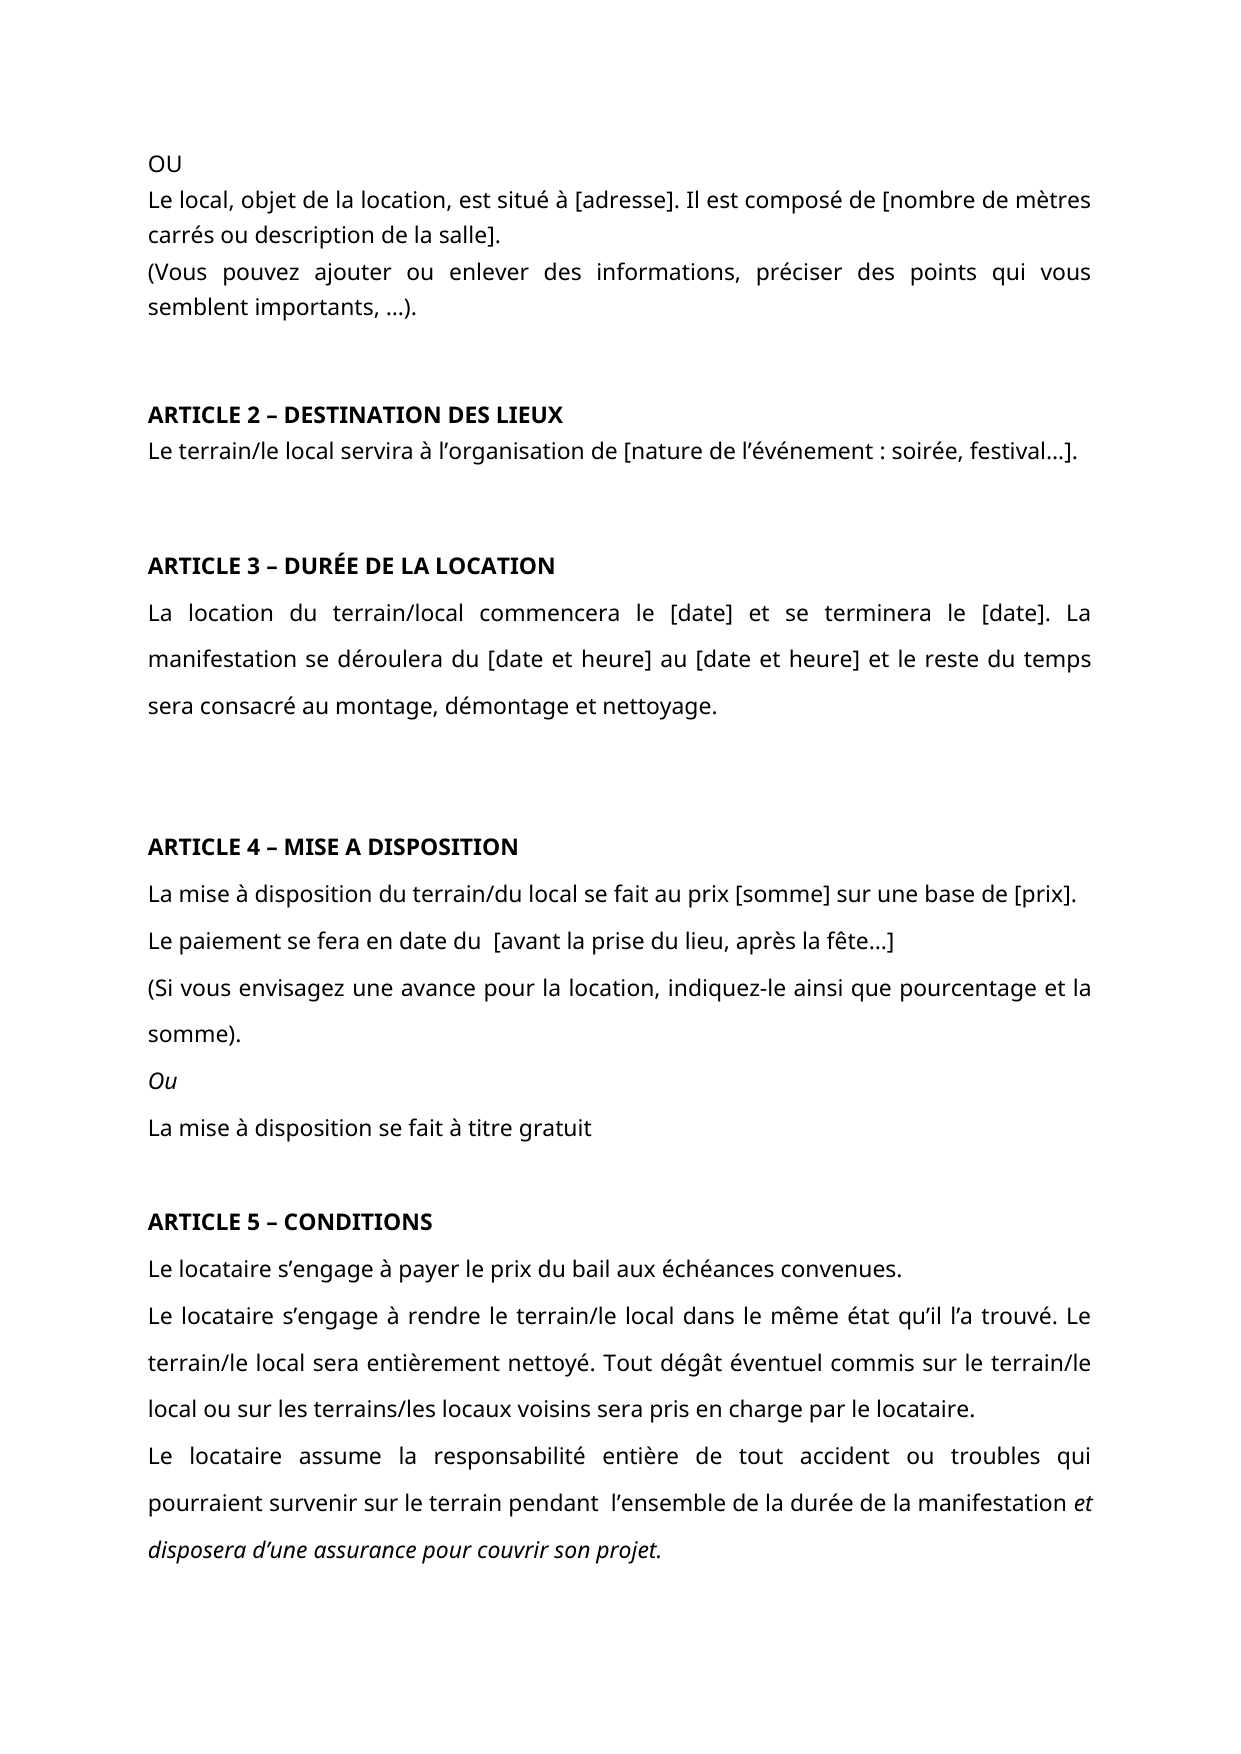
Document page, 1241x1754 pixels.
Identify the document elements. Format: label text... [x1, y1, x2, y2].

text La location du terrain/local commencera le [date] et se terminera le [date]. La manifestation se déroulera du [date et heure] au [date et heure] et le reste du temps sera consacré au montage, démontage et nettoyage. [148, 597, 1093, 722]
text ARTICLE 5 – CONDITIONS [148, 1206, 1093, 1237]
text Le paiement se fera en date du [avant la prise du lieu, après la fête…] [148, 925, 1093, 956]
text ARTICLE 4 – MISE A DISPOSITION [148, 831, 1093, 862]
text ARTICLE 2 – DESTINATION DES LIEUX [148, 399, 1093, 430]
text ARTICLE 3 – DURÉE DE LA LOCATION [148, 550, 1093, 581]
text Le local, objet de la location, est situé à [adresse]. Il est composé de [nombre de mètres carrés ou description de la salle]. [148, 183, 1093, 251]
text (Vous pouvez ajouter ou enlever des informations, préciser des points qui vous semblent importants, …). [148, 255, 1093, 323]
text Le locataire s’engage à rendre le terrain/le local dans le même état qu’il l’a trouvé. Le terrain/le local sera entièrement nettoyé. Tout dégât éventuel commis sur le terrain/le local ou sur les terrains/les locaux voisins sera pris en charge par le locataire. [148, 1300, 1093, 1425]
text Le locataire assume la responsabilité entière de tout accident ou troubles qui pourraient survenir sur le terrain pendant l’ensemble de la durée de la manifestation et disposera d’une assurance pour couvrir son projet. [148, 1440, 1093, 1565]
text Ou [148, 1065, 1093, 1097]
text OU [148, 148, 1093, 179]
text La mise à disposition du terrain/du local se fait au prix [somme] sur une base de [prix]. [148, 878, 1093, 909]
text (Si vous envisagez une avance pour la location, indiquez-le ainsi que pourcentage et la somme). [148, 972, 1093, 1050]
text Le terrain/le local servira à l’organisation de [nature de l’événement : soirée, festival…]. [148, 435, 1093, 466]
text Le locataire s’engage à payer le prix du bail aux échéances convenues. [148, 1253, 1093, 1284]
text La mise à disposition se fait à titre gratuit [148, 1112, 1093, 1143]
